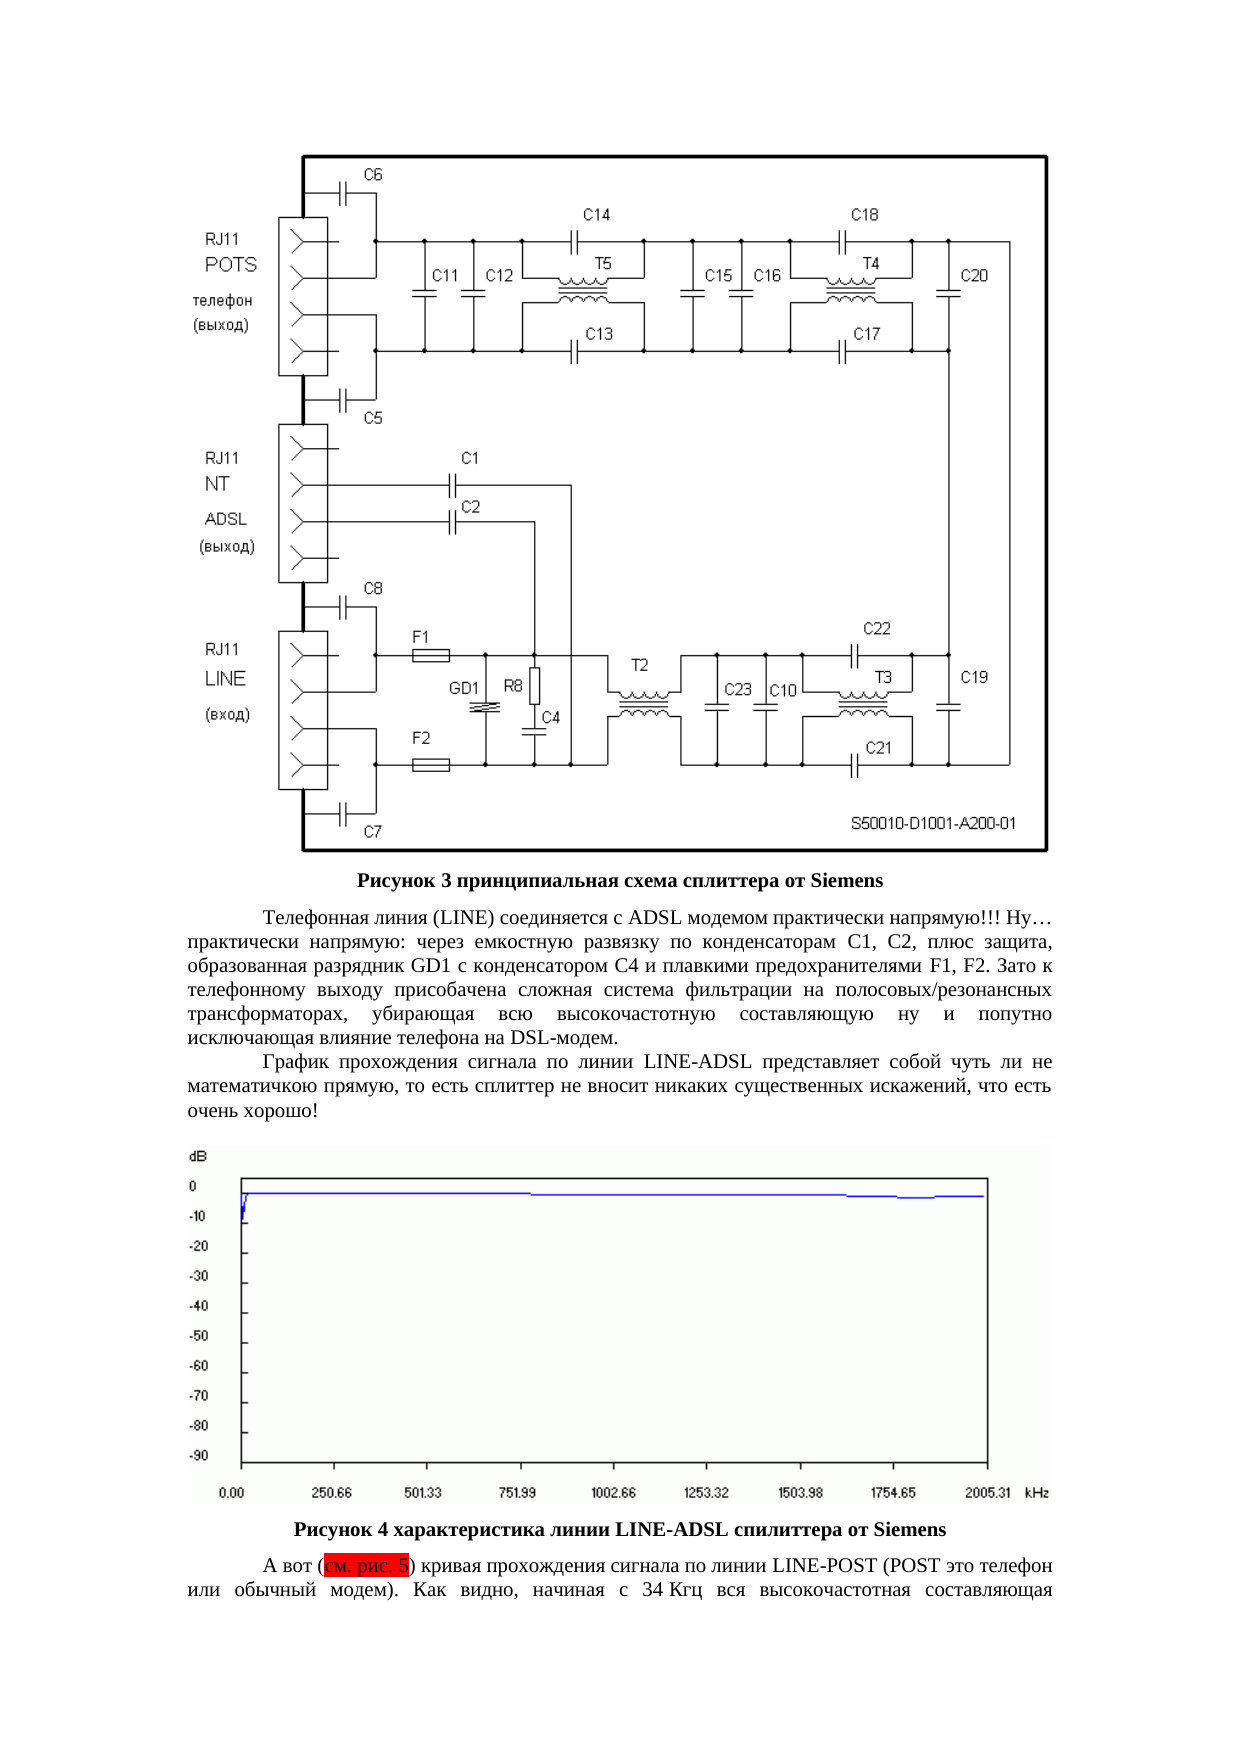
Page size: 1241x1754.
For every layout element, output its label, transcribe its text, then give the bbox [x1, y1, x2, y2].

picture [187, 1145, 1053, 1504]
text График прохождения сигнала по линии LINE-ADSL представляет собой чуть ли не математичкою прямую, то есть сплиттер не вносит никаких существенных искажений, что есть очень хорошо! [187, 1049, 1053, 1122]
text Рисунок 4 характеристика линии LINE-ADSL спилиттера от Siemens [187, 1517, 1053, 1541]
text А вот (см. рис. 5) кривая прохождения сигнала по линии LINE-POST (POST это телефон или обычный модем). Как видно, начиная с 34 Кгц вся высокочастотная составляющая [187, 1553, 1053, 1601]
text Телефонная линия (LINE) соединяется с ADSL модемом практически напрямую!!! Ну… практически напрямую: через емкостную развязку по конденсаторам C1, C2, плюс защита, образованная разрядник GD1 с конденсатором C4 и плавкими предохранителями F1, F2. Зато к телефонному выходу присобачена сложная система фильтрации на полосовых/резонансных трансформаторах, убирающая всю высокочастотную составляющую ну и попутно исключающая влияние телефона на DSL-модем. [187, 905, 1053, 1049]
text Рисунок 3 принципиальная схема сплиттера от Siemens [187, 868, 1053, 892]
picture [187, 150, 1052, 856]
